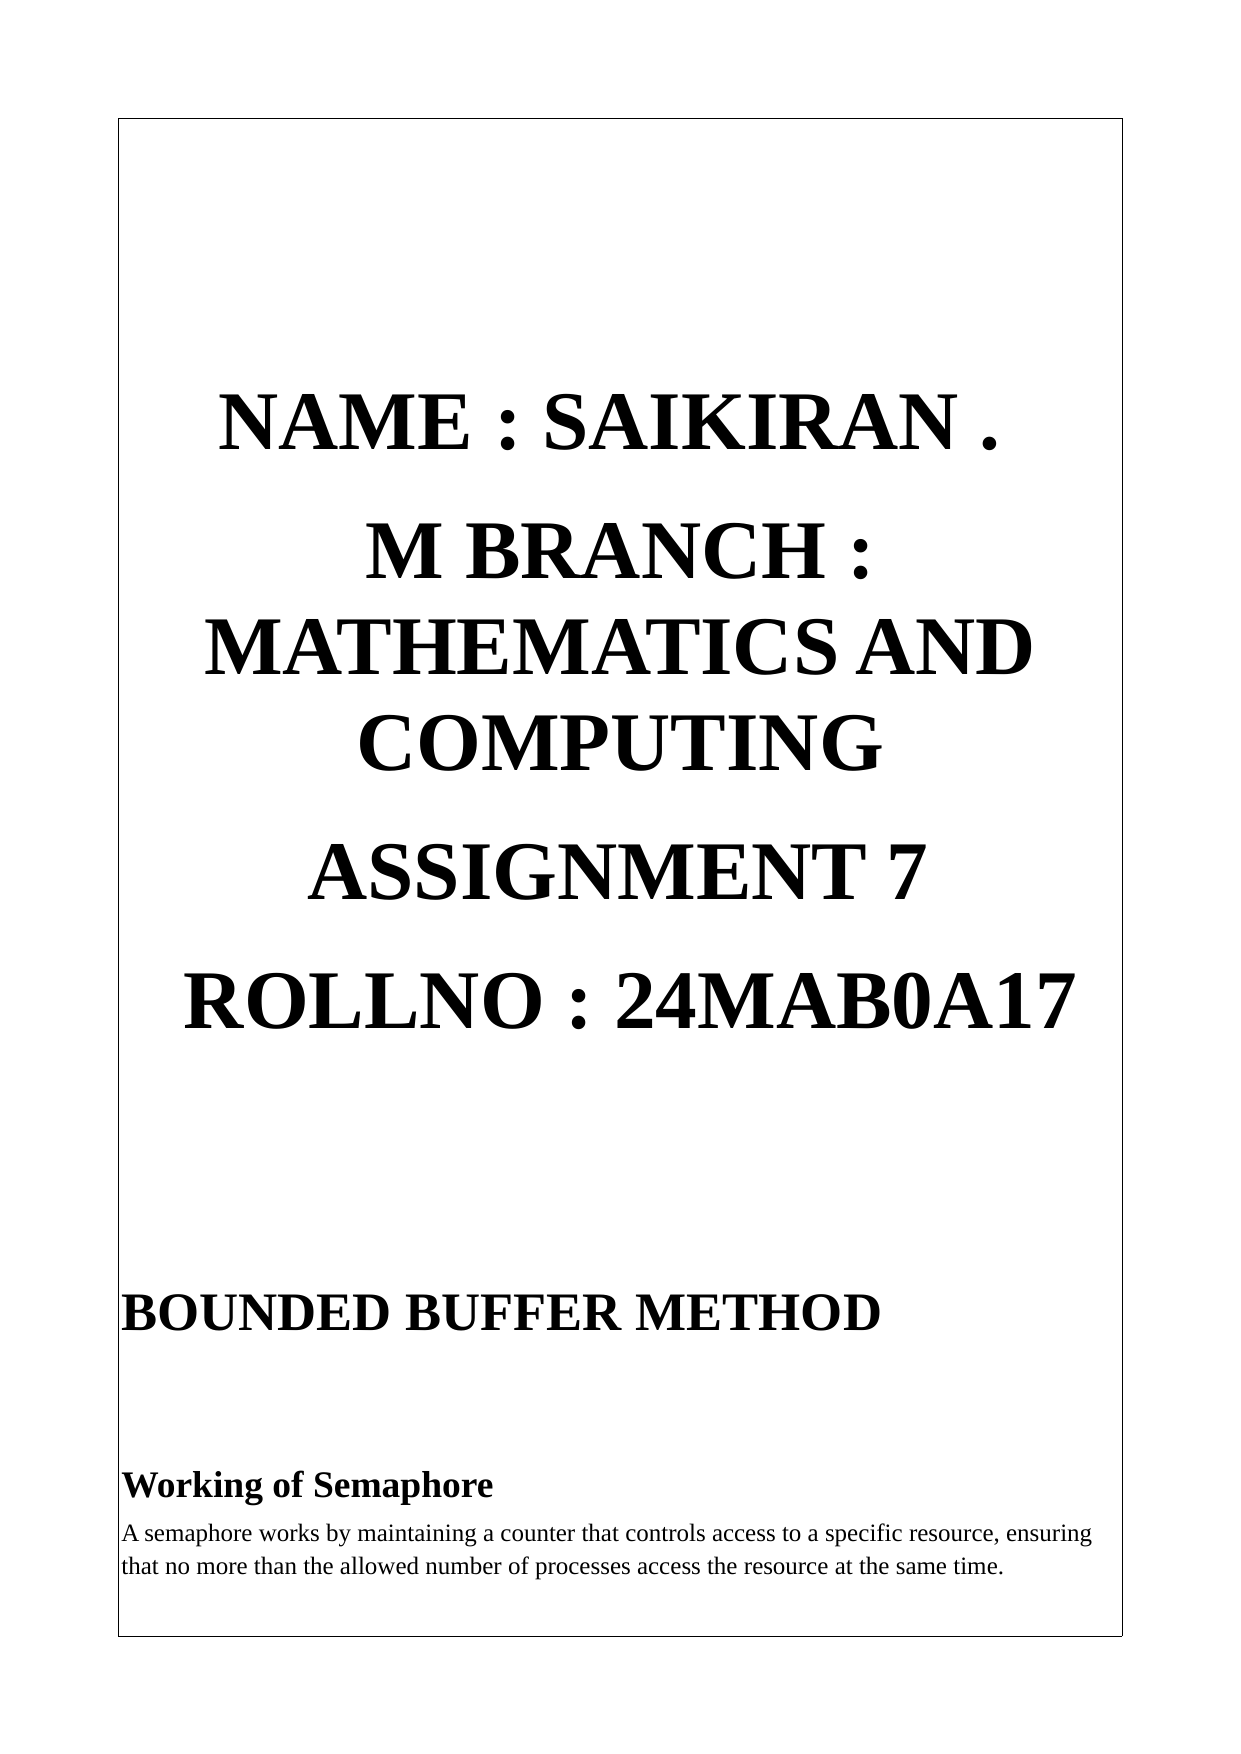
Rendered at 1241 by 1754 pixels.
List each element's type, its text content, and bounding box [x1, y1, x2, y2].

subtitle BOUNDED BUFFER METHOD [121, 1280, 1119, 1429]
text A semaphore works by maintaining a counter that controls access to a specific resource, ensuring that no more than the allowed number of processes access the resource at the same time. [121, 1518, 1119, 1579]
subtitle M BRANCH : MATHEMATICS AND COMPUTING [121, 501, 1119, 788]
subtitle ROLLNO : 24MAB0A17 [121, 951, 1119, 1046]
subtitle ASSIGNMENT 7 [121, 821, 1119, 917]
subtitle Working of Semaphore [121, 1462, 1119, 1505]
subtitle NAME : SAIKIRAN . [121, 371, 1119, 467]
